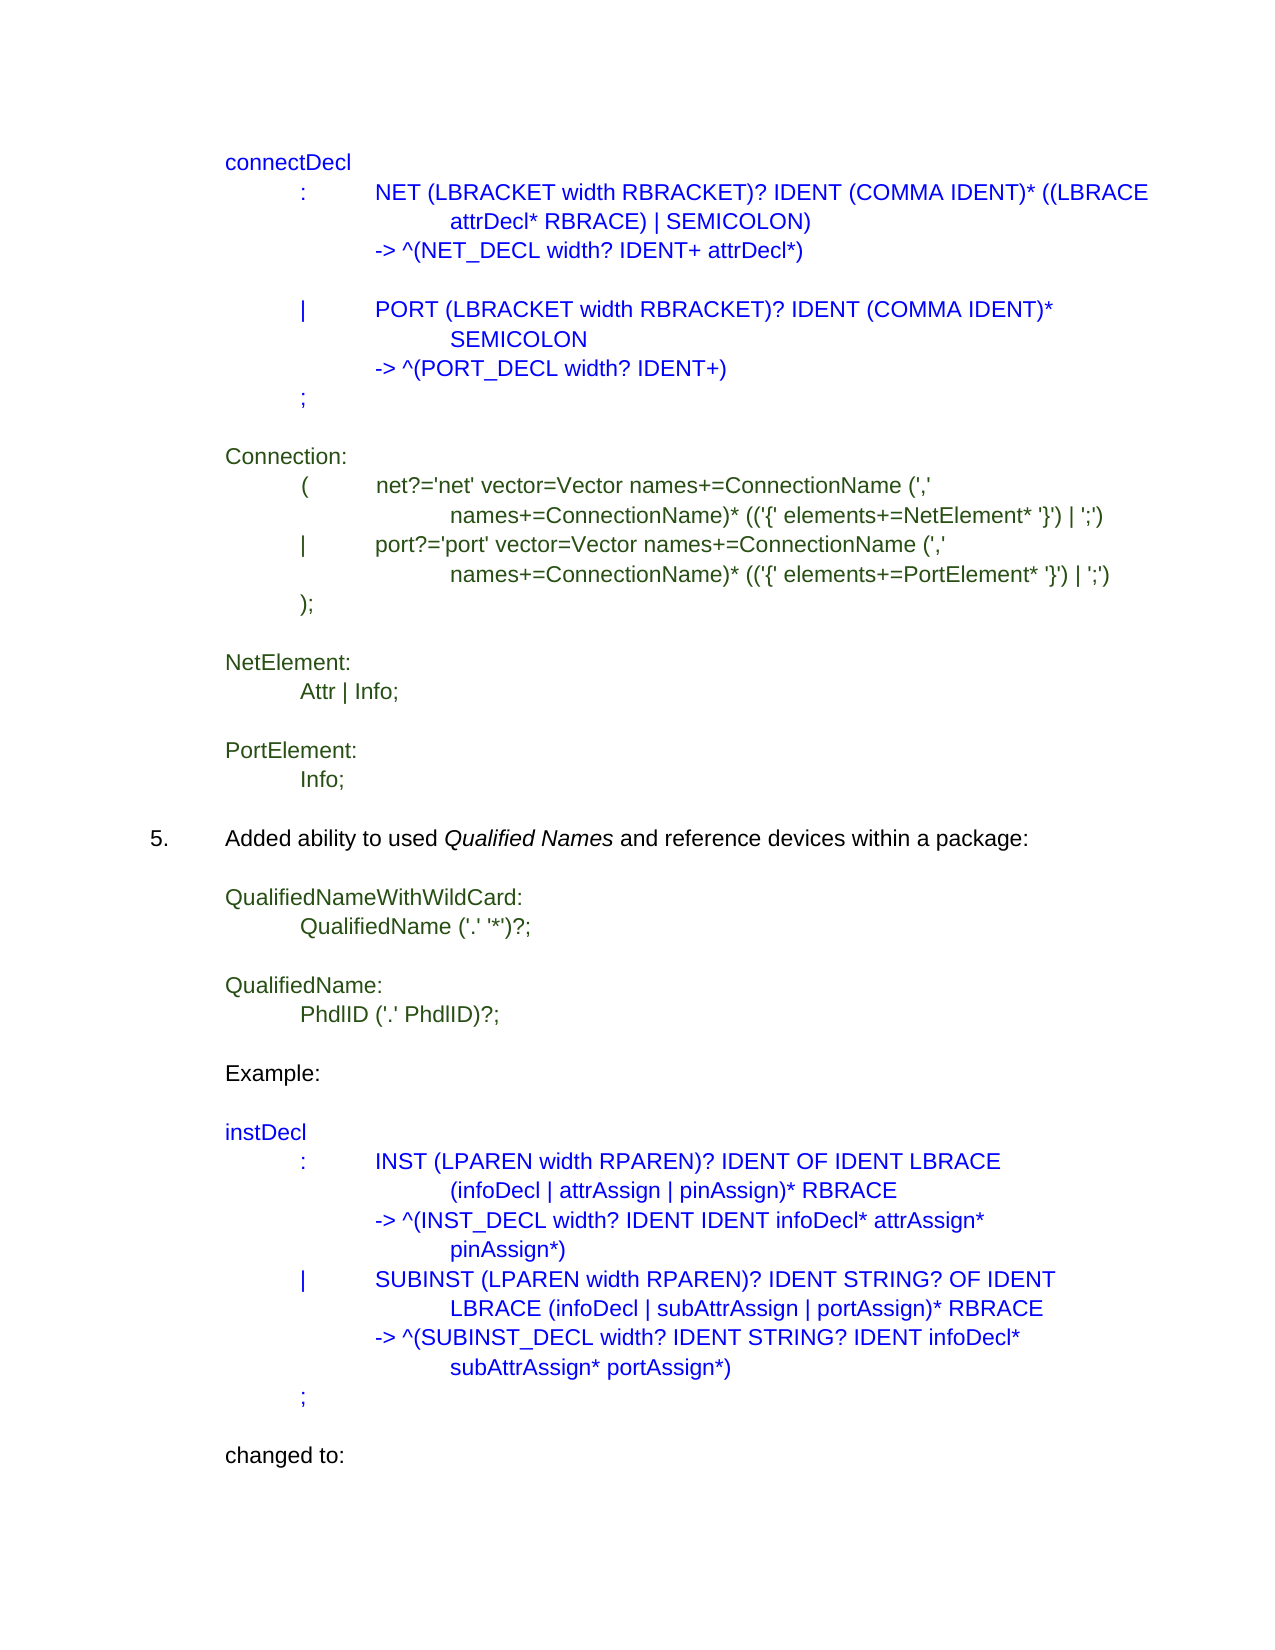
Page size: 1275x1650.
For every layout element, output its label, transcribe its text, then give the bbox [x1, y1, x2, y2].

text -> ^(NET_DECL width? IDENT+ attrDecl*) [225, 238, 1171, 264]
text -> ^(PORT_DECL width? IDENT+) [225, 356, 1171, 381]
text -> ^(SUBINST_DECL width? IDENT STRING? IDENT infoDecl* [225, 1325, 1171, 1351]
text | PORT (LBRACKET width RBRACKET)? IDENT (COMMA IDENT)* [225, 297, 1171, 322]
text PhdlID ('.' PhdlID)?; [225, 1002, 1171, 1027]
text ( net?='net' vector=Vector names+=ConnectionName (',' [226, 473, 1171, 499]
text names+=ConnectionName)* (('{' elements+=NetElement* '}') | ';') [376, 502, 1171, 528]
text ; [225, 1384, 1171, 1409]
text | port?='port' vector=Vector names+=ConnectionName (',' [225, 532, 1171, 557]
text (infoDecl | attrAssign | pinAssign)* RBRACE [375, 1178, 1171, 1204]
text LBRACE (infoDecl | subAttrAssign | portAssign)* RBRACE [450, 1296, 1171, 1321]
text PortElement: [225, 737, 1171, 763]
text : NET (LBRACKET width RBRACKET)? IDENT (COMMA IDENT)* ((LBRACE [225, 179, 1171, 205]
text -> ^(INST_DECL width? IDENT IDENT infoDecl* attrAssign* [225, 1207, 1171, 1233]
text Connection: [150, 444, 1171, 469]
text Attr | Info; [225, 679, 1171, 704]
text ); [225, 591, 1171, 616]
text NetElement: [225, 649, 1171, 675]
text QualifiedName ('.' '*')?; [225, 914, 1171, 939]
text changed to: [225, 1442, 1171, 1468]
text ; [225, 385, 1171, 411]
text QualifiedName: [225, 972, 1171, 998]
text | SUBINST (LPAREN width RPAREN)? IDENT STRING? OF IDENT [225, 1266, 1171, 1292]
text instDecl [150, 1119, 1171, 1145]
text 5. Added ability to used Qualified Names and reference devices within a package: [150, 826, 1171, 851]
text names+=ConnectionName)* (('{' elements+=PortElement* '}') | ';') [375, 561, 1171, 587]
text SEMICOLON [375, 326, 1171, 352]
text : INST (LPAREN width RPAREN)? IDENT OF IDENT LBRACE [225, 1149, 1171, 1174]
text connectDecl [225, 150, 1171, 176]
text Example: [225, 1061, 1171, 1086]
text attrDecl* RBRACE) | SEMICOLON) [375, 209, 1171, 234]
text pinAssign*) [375, 1237, 1171, 1262]
text subAttrAssign* portAssign*) [450, 1354, 1171, 1380]
text QualifiedNameWithWildCard: [150, 884, 1171, 910]
text Info; [225, 767, 1171, 792]
